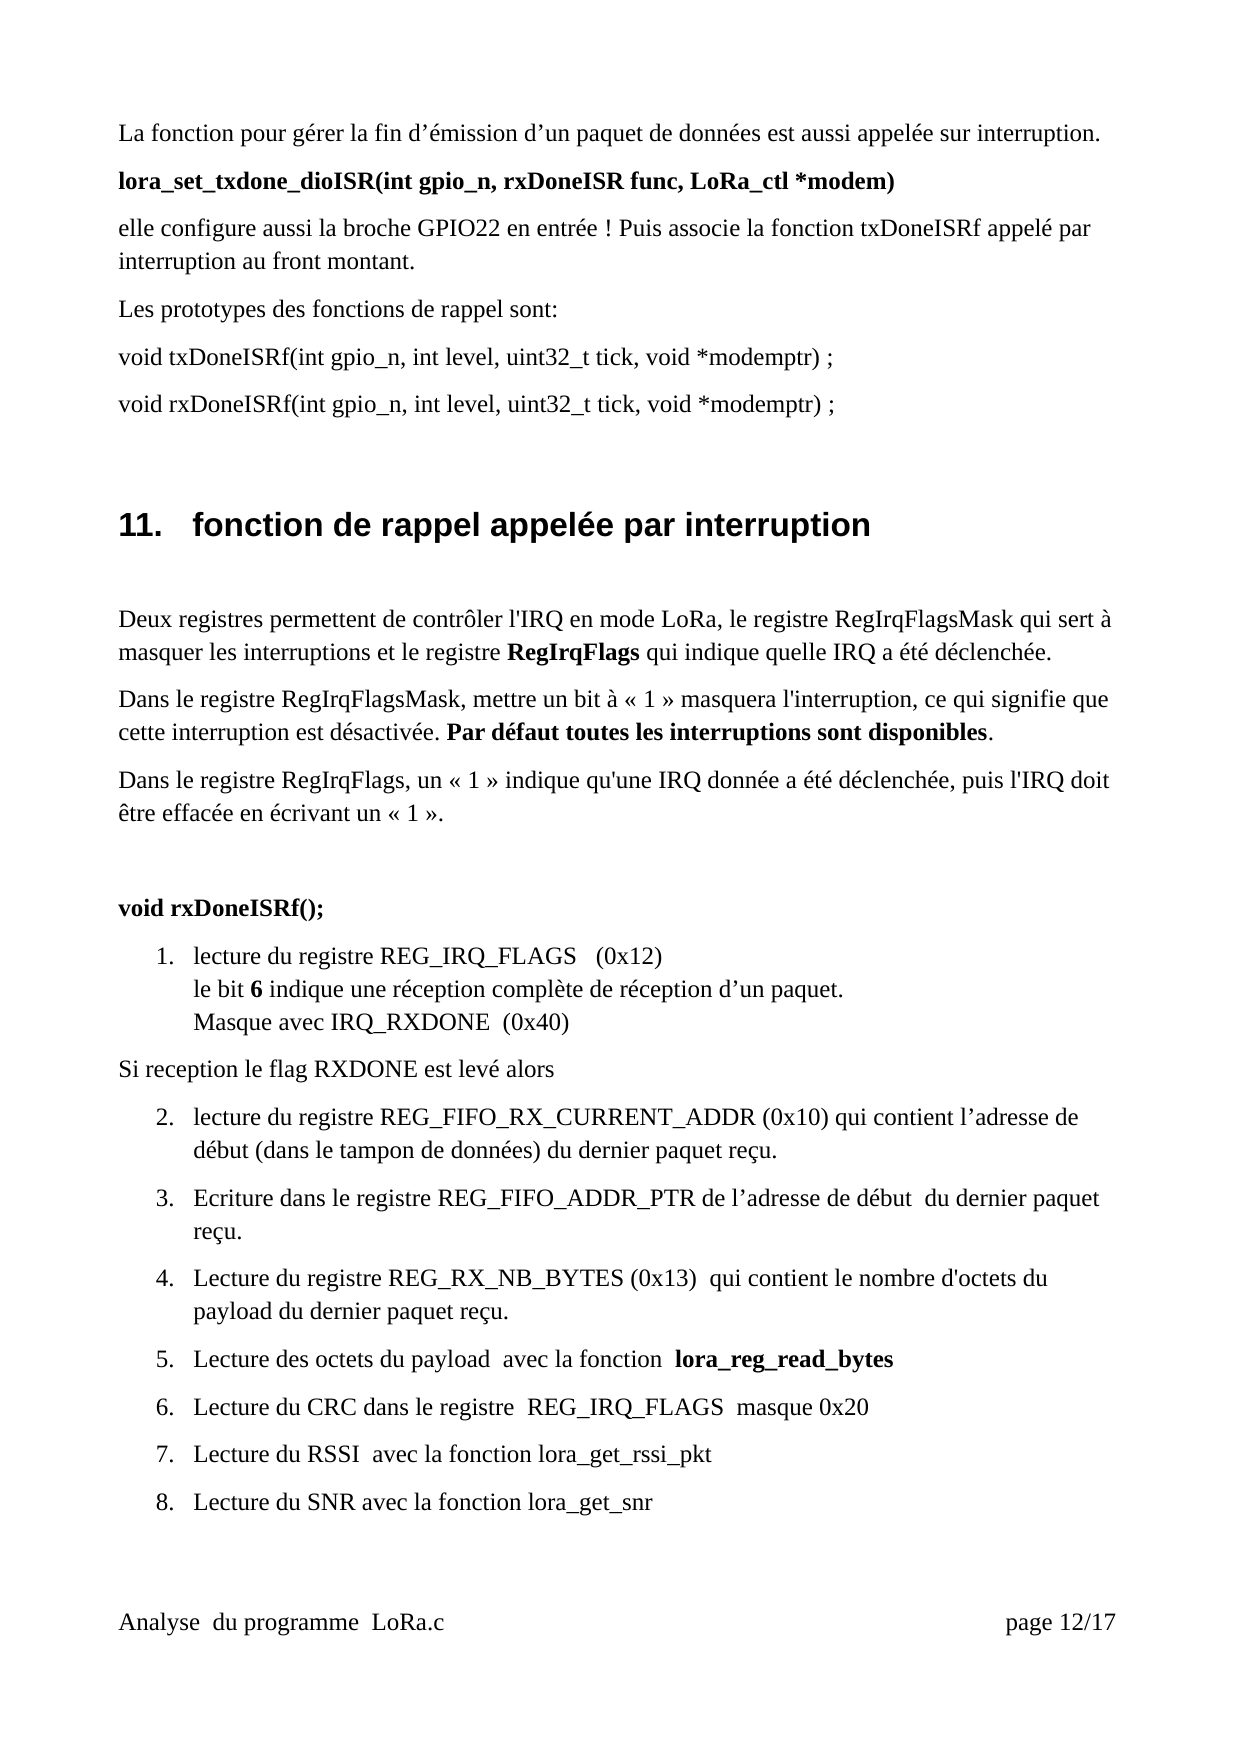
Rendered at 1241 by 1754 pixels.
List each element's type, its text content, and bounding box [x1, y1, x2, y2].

list Lecture du registre REG_RX_NB_BYTES (0x13) qui contient le nombre d'octets du payload du dernier paquet reçu. [156, 1263, 1122, 1325]
list lecture du registre REG_IRQ_FLAGS (0x12) le bit 6 indique une réception complète de réception d’un paquet. Masque avec IRQ_RXDONE (0x40) [156, 941, 1122, 1036]
list Lecture des octets du payload avec la fonction lora_reg_read_bytes [156, 1344, 1122, 1373]
text Les prototypes des fonctions de rappel sont: [118, 294, 1122, 323]
text Dans le registre RegIrqFlags, un « 1 » indique qu'une IRQ donnée a été déclenchée, puis l'IRQ doit être effacée en écrivant un « 1 ». [118, 765, 1122, 827]
text void txDoneISRf(int gpio_n, int level, uint32_t tick, void *modemptr) ; [118, 342, 1122, 370]
text void rxDoneISRf(int gpio_n, int level, uint32_t tick, void *modemptr) ; [118, 389, 1122, 418]
text Dans le registre RegIrqFlagsMask, mettre un bit à « 1 » masquera l'interruption, ce qui signifie que cette interruption est désactivée. Par défaut toutes les interruptions sont disponibles. [118, 684, 1122, 746]
list Ecriture dans le registre REG_FIFO_ADDR_PTR de l’adresse de début du dernier paquet reçu. [156, 1183, 1122, 1244]
list Lecture du RSSI avec la fonction lora_get_rssi_pkt [156, 1439, 1122, 1468]
text void rxDoneISRf(); [118, 893, 1122, 922]
text Deux registres permettent de contrôler l'IRQ en mode LoRa, le registre RegIrqFlagsMask qui sert à masquer les interruptions et le registre RegIrqFlags qui indique quelle IRQ a été déclenchée. [118, 604, 1122, 666]
text elle configure aussi la broche GPIO22 en entrée ! Puis associe la fonction txDoneISRf appelé par interruption au front montant. [118, 213, 1122, 275]
list Lecture du CRC dans le registre REG_IRQ_FLAGS masque 0x20 [156, 1392, 1122, 1420]
list Lecture du SNR avec la fonction lora_get_snr [156, 1487, 1122, 1516]
list lecture du registre REG_FIFO_RX_CURRENT_ADDR (0x10) qui contient l’adresse de début (dans le tampon de données) du dernier paquet reçu. [156, 1102, 1122, 1164]
subtitle fonction de rappel appelée par interruption [118, 505, 1122, 544]
text La fonction pour gérer la fin d’émission d’un paquet de données est aussi appelée sur interruption. [118, 118, 1122, 147]
text lora_set_txdone_dioISR(int gpio_n, rxDoneISR func, LoRa_ctl *modem) [118, 166, 1122, 194]
text Si reception le flag RXDONE est levé alors [118, 1054, 1122, 1083]
